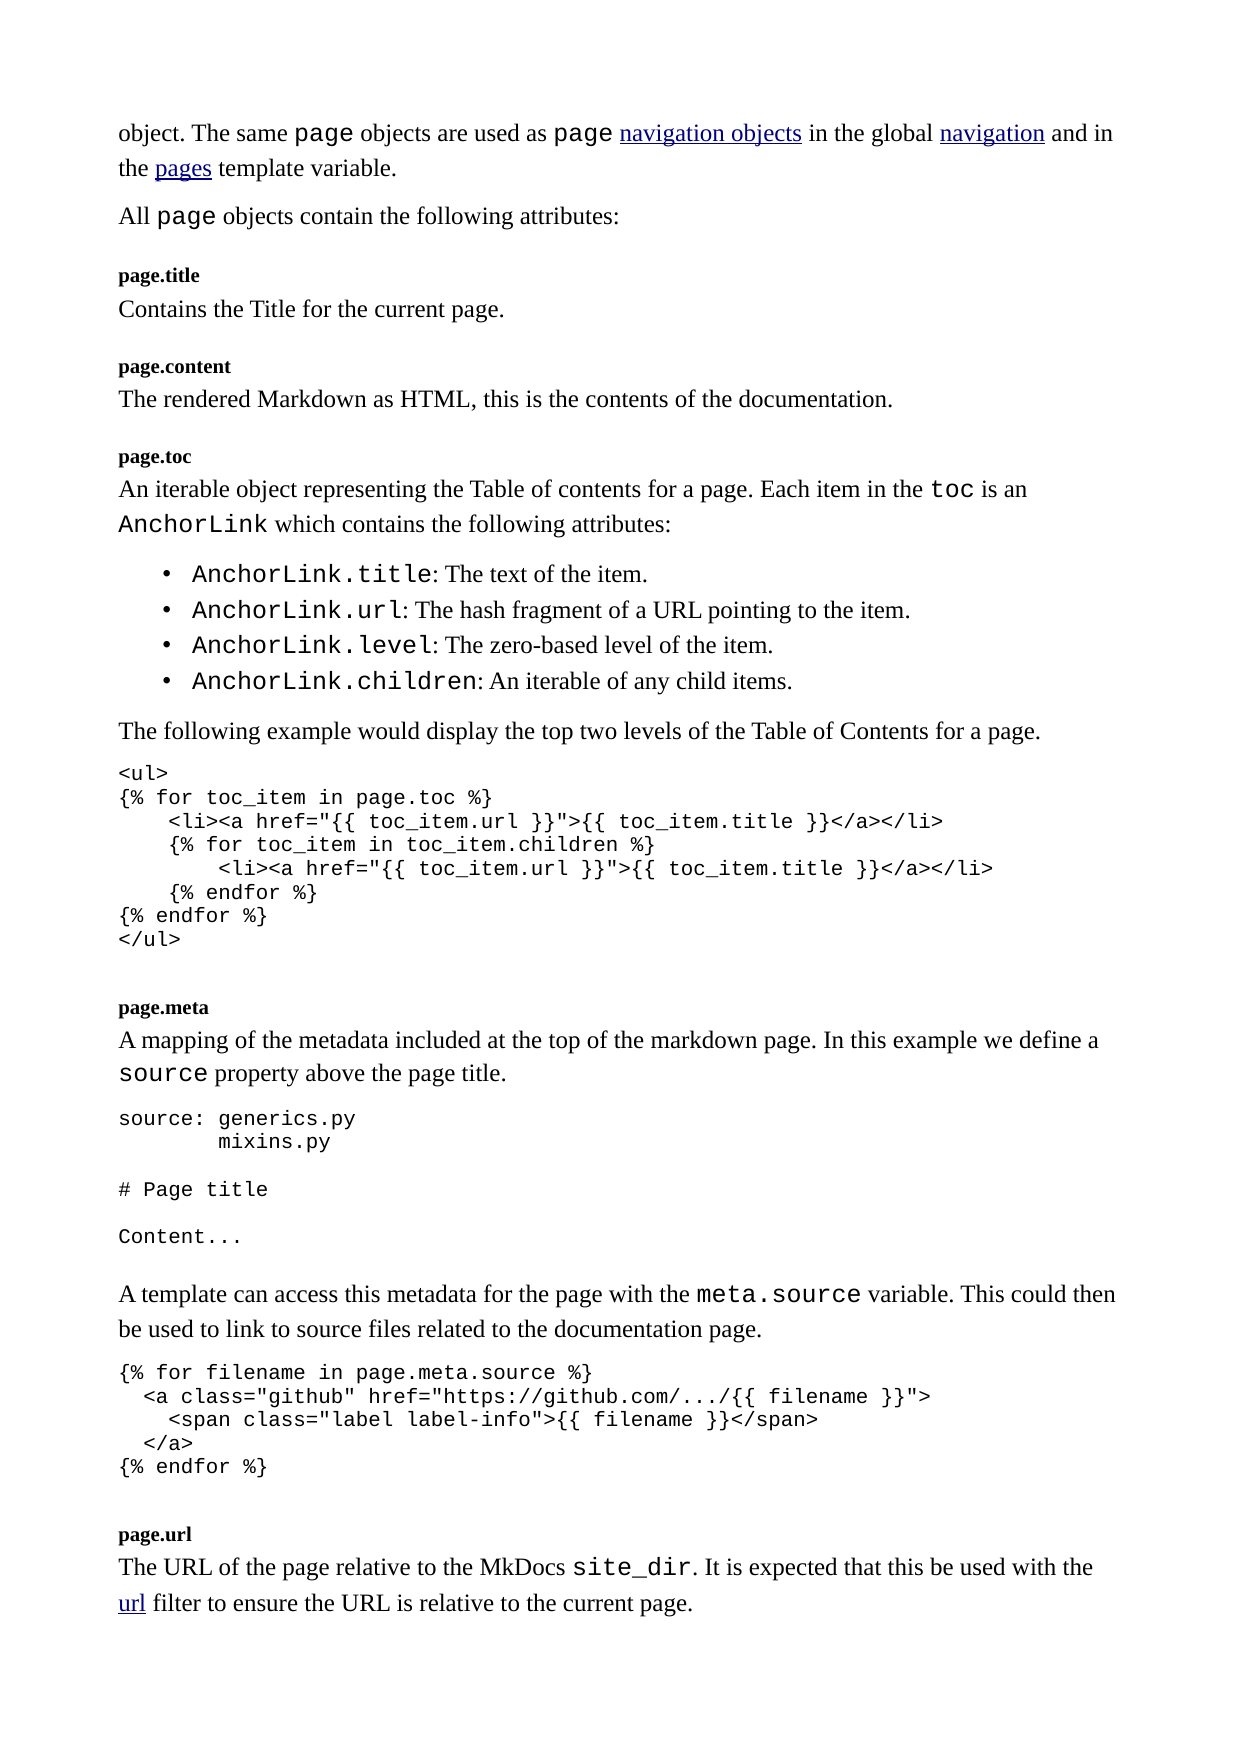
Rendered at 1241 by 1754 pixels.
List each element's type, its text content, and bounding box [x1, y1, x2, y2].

list AnchorLink.children: An iterable of any child items. [162, 666, 1122, 697]
text <li><a href="{{ toc_item.url }}">{{ toc_item.title }}</a></li> [118, 858, 1122, 882]
subtitle page.url [118, 1522, 1122, 1546]
text mixins.py [118, 1132, 1122, 1155]
subtitle page.meta [118, 994, 1122, 1019]
text <a class="github" href="https://github.com/.../{{ filename }}"> [118, 1386, 1122, 1409]
text {% endfor %} [118, 905, 1122, 929]
list AnchorLink.url: The hash fragment of a URL pointing to the item. [162, 595, 1122, 626]
text </a> [118, 1433, 1122, 1457]
subtitle page.content [118, 354, 1122, 378]
list AnchorLink.level: The zero-based level of the item. [162, 630, 1122, 661]
text source: generics.py [118, 1108, 1122, 1132]
list AnchorLink.title: The text of the item. [162, 559, 1122, 590]
text Content... [118, 1226, 1122, 1250]
text {% for filename in page.meta.source %} [118, 1362, 1122, 1386]
text <span class="label label-info">{{ filename }}</span> [118, 1409, 1122, 1433]
text {% for toc_item in toc_item.children %} [118, 834, 1122, 858]
subtitle page.toc [118, 444, 1122, 468]
text The URL of the page relative to the MkDocs site_dir. It is expected that this be used with the url filter to ensure the URL is relative to the current page. [118, 1552, 1122, 1616]
text An iterable object representing the Table of contents for a page. Each item in the toc is an AnchorLink which contains the following attributes: [118, 474, 1122, 540]
text Contains the Title for the current page. [118, 294, 1122, 322]
text {% endfor %} [118, 1457, 1122, 1480]
text # Page title [118, 1179, 1122, 1202]
text <ul> [118, 763, 1122, 787]
text {% for toc_item in page.toc %} [118, 787, 1122, 811]
text The following example would display the top two levels of the Table of Contents for a page. [118, 716, 1122, 744]
text A mapping of the metadata included at the top of the markdown page. In this example we define a source property above the page title. [118, 1025, 1122, 1089]
text All page objects contain the following attributes: [118, 201, 1122, 232]
text A template can access this metadata for the page with the meta.source variable. This could then be used to link to source files related to the documentation page. [118, 1279, 1122, 1343]
text The rendered Markdown as HTML, this is the contents of the documentation. [118, 384, 1122, 413]
text {% endfor %} [118, 882, 1122, 905]
text </ul> [118, 929, 1122, 953]
text <li><a href="{{ toc_item.url }}">{{ toc_item.title }}</a></li> [118, 811, 1122, 834]
subtitle page.title [118, 263, 1122, 287]
text object. The same page objects are used as page navigation objects in the global navigation and in the pages template variable. [118, 118, 1122, 182]
